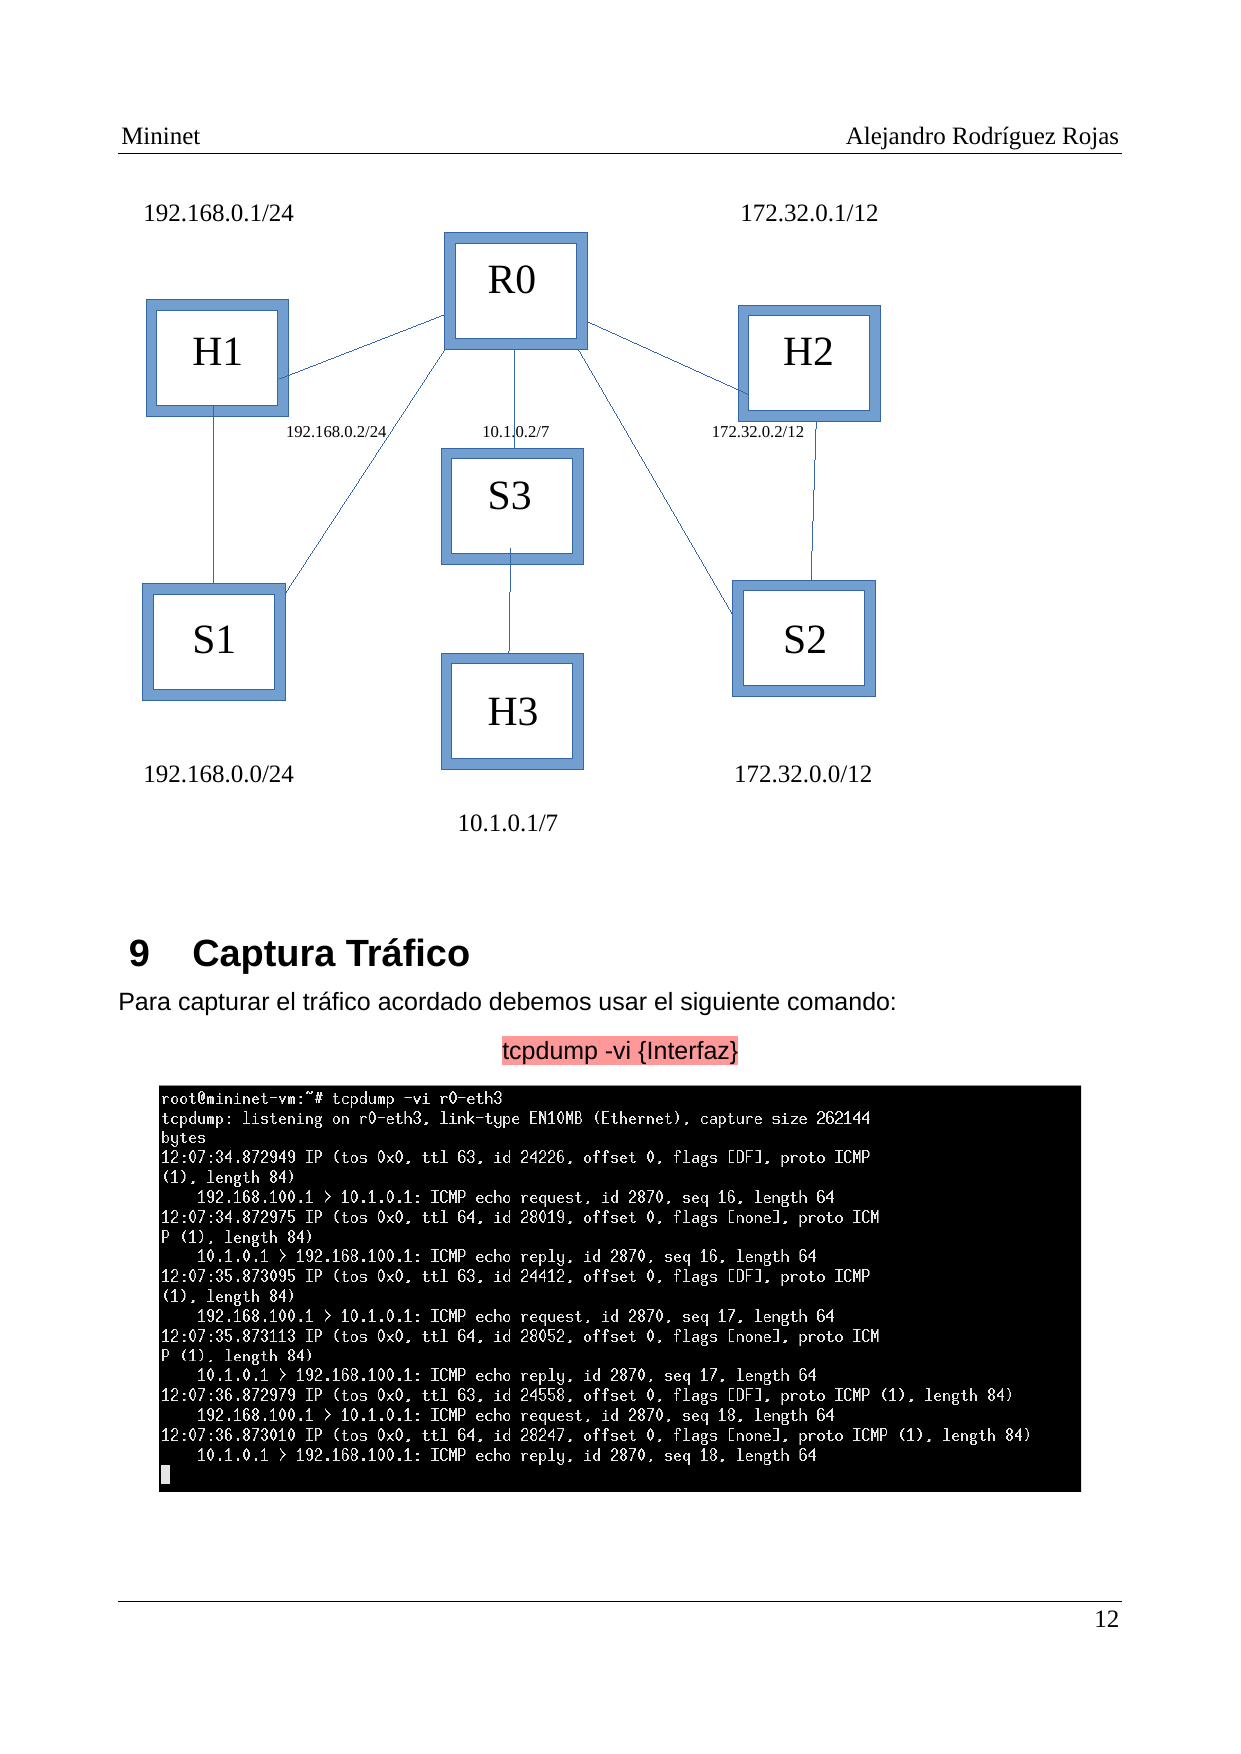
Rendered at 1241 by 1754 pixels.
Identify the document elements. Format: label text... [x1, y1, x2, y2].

text [515, 326, 738, 374]
text 192.168.0.2/24 10.1.0.2/7 172.32.0.2/12 [515, 398, 1122, 446]
text tcpdump -vi {Interfaz} [118, 1036, 1122, 1065]
text 192.168.0.2/24 10.1.0.2/7 172.32.0.2/12 [749, 398, 869, 410]
subtitle Captura Tráfico [118, 931, 1122, 975]
text [456, 326, 576, 338]
text S1 [154, 615, 274, 663]
text [214, 471, 441, 518]
text [286, 615, 732, 663]
text [584, 471, 1122, 518]
picture [159, 1085, 1082, 1339]
text S3 [452, 471, 572, 518]
text 10.1.0.1/7 [118, 808, 1122, 837]
text [118, 615, 142, 663]
text 192.168.0.0/24 172.32.0.0/12 [118, 759, 1122, 788]
text [118, 471, 213, 518]
text H3 [452, 687, 572, 735]
text [118, 687, 441, 735]
text R0 [456, 254, 576, 302]
text H1 [157, 326, 277, 374]
text [588, 254, 1122, 302]
text [118, 326, 146, 374]
text [289, 326, 514, 374]
text [584, 687, 1122, 735]
text 192.168.0.1/24 172.32.0.1/12 [118, 182, 1122, 230]
text 192.168.0.2/24 10.1.0.2/7 172.32.0.2/12 [118, 398, 213, 446]
text Para capturar el tráfico acordado debemos usar el siguiente comando: [118, 987, 1122, 1016]
text [118, 254, 444, 302]
text 192.168.0.2/24 10.1.0.2/7 172.32.0.2/12 [157, 398, 277, 405]
text [876, 615, 1122, 663]
text 192.168.0.2/24 10.1.0.2/7 172.32.0.2/12 [214, 398, 514, 446]
text [881, 326, 1122, 374]
text H2 [749, 326, 869, 374]
text S2 [744, 615, 864, 663]
